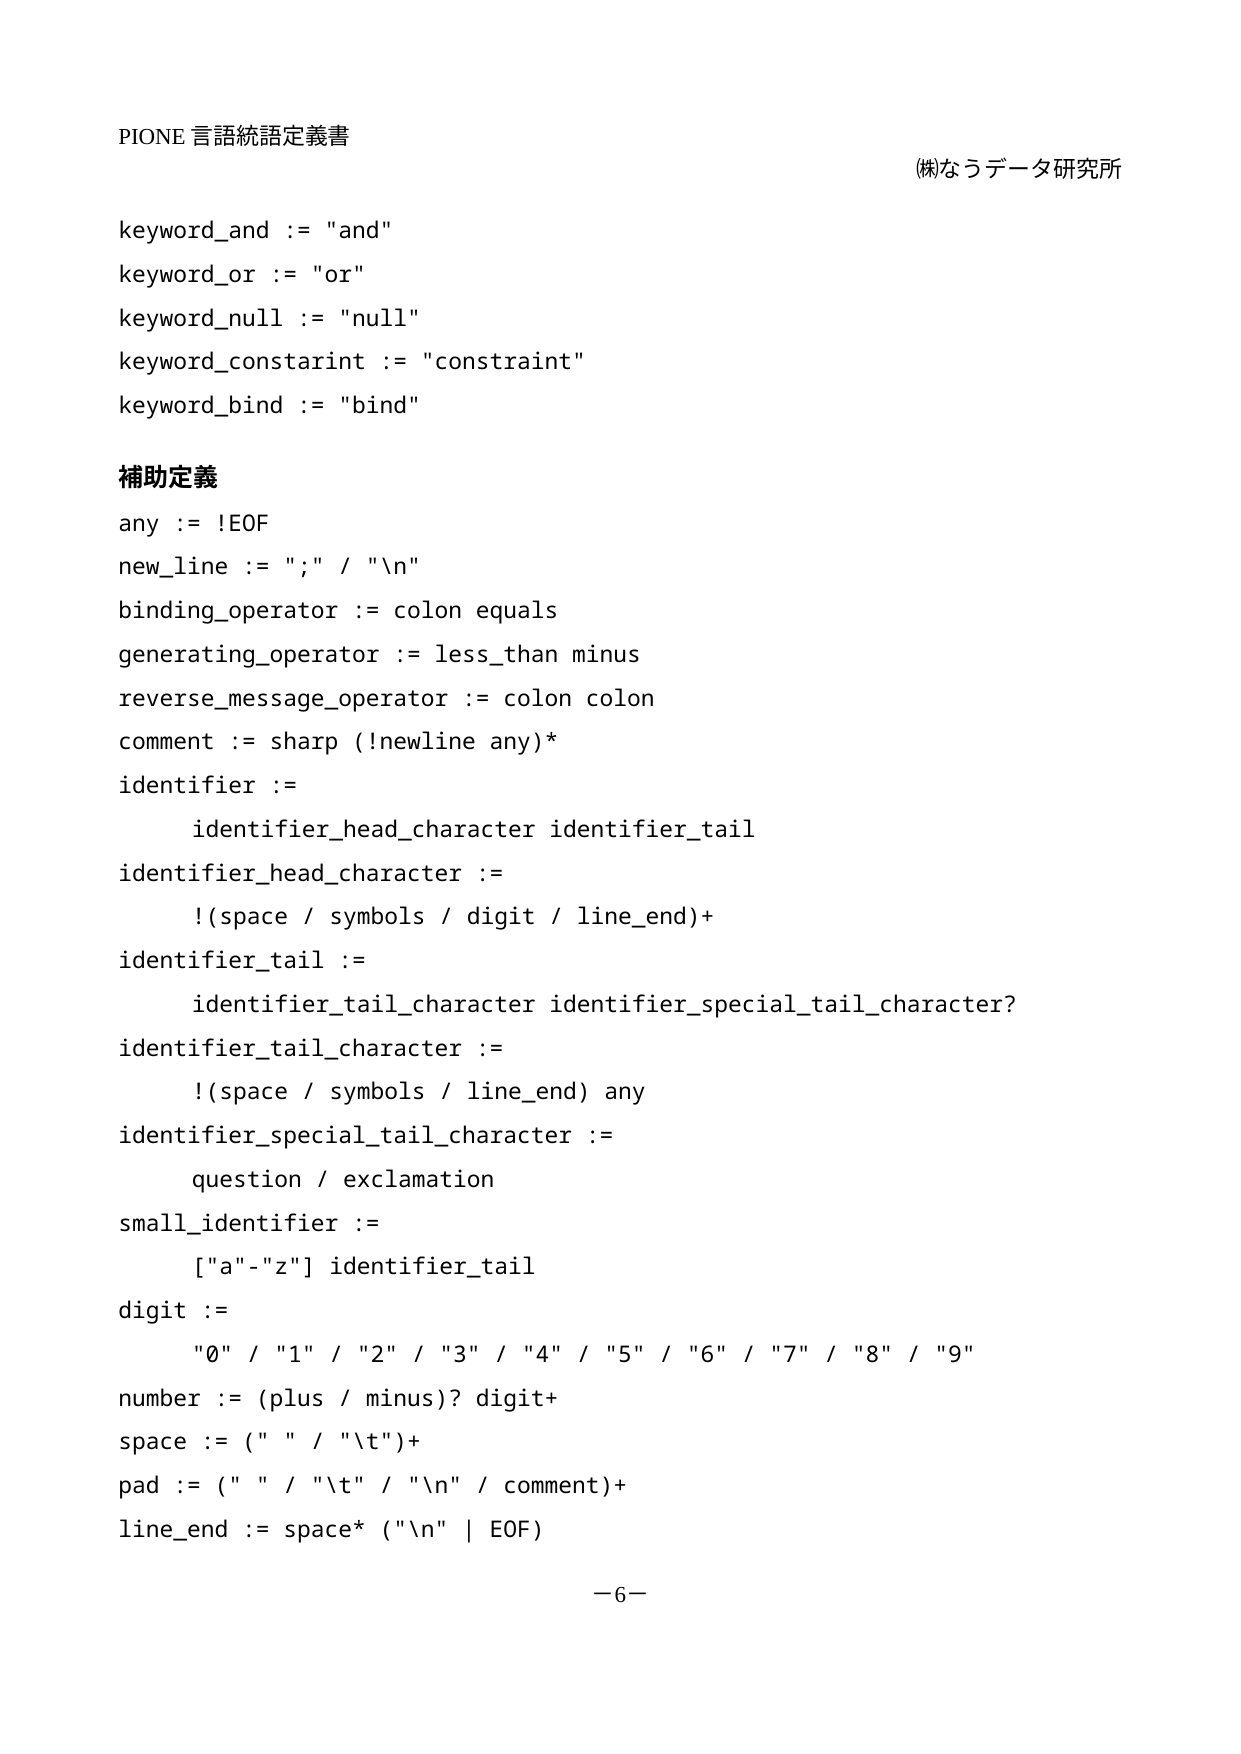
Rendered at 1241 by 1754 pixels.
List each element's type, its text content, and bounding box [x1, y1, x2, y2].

text identifier_tail_character identifier_special_tail_character? [118, 988, 1122, 1019]
text identifier := [118, 769, 1122, 800]
text identifier_head_character identifier_tail [118, 813, 1122, 844]
text keyword_and := "and" [118, 214, 1122, 245]
text space := (" " / "\t")+ [118, 1425, 1122, 1457]
text digit := [118, 1294, 1122, 1325]
text generating_operator := less_than minus [118, 638, 1122, 669]
text any := !EOF [118, 507, 1122, 538]
text identifier_tail_character := [118, 1032, 1122, 1063]
text identifier_special_tail_character := [118, 1119, 1122, 1150]
text ["a"-"z"] identifier_tail [118, 1250, 1122, 1282]
text !(space / symbols / digit / line_end)+ [118, 900, 1122, 932]
text keyword_bind := "bind" [118, 389, 1122, 420]
text small_identifier := [118, 1207, 1122, 1238]
text binding_operator := colon equals [118, 594, 1122, 625]
text keyword_null := "null" [118, 302, 1122, 333]
text reverse_message_operator := colon colon [118, 682, 1122, 713]
text keyword_constarint := "constraint" [118, 345, 1122, 377]
text line_end := space* ("\n" | EOF) [118, 1513, 1122, 1544]
text question / exclamation [118, 1163, 1122, 1194]
text identifier_head_character := [118, 857, 1122, 888]
text !(space / symbols / line_end) any [118, 1075, 1122, 1107]
text number := (plus / minus)? digit+ [118, 1382, 1122, 1413]
text keyword_or := "or" [118, 258, 1122, 289]
text comment := sharp (!newline any)* [118, 725, 1122, 757]
text identifier_tail := [118, 944, 1122, 975]
text new_line := ";" / "\n" [118, 550, 1122, 582]
text "0" / "1" / "2" / "3" / "4" / "5" / "6" / "7" / "8" / "9" [118, 1338, 1122, 1369]
subtitle 補助定義 [118, 458, 1122, 494]
text pad := (" " / "\t" / "\n" / comment)+ [118, 1469, 1122, 1500]
